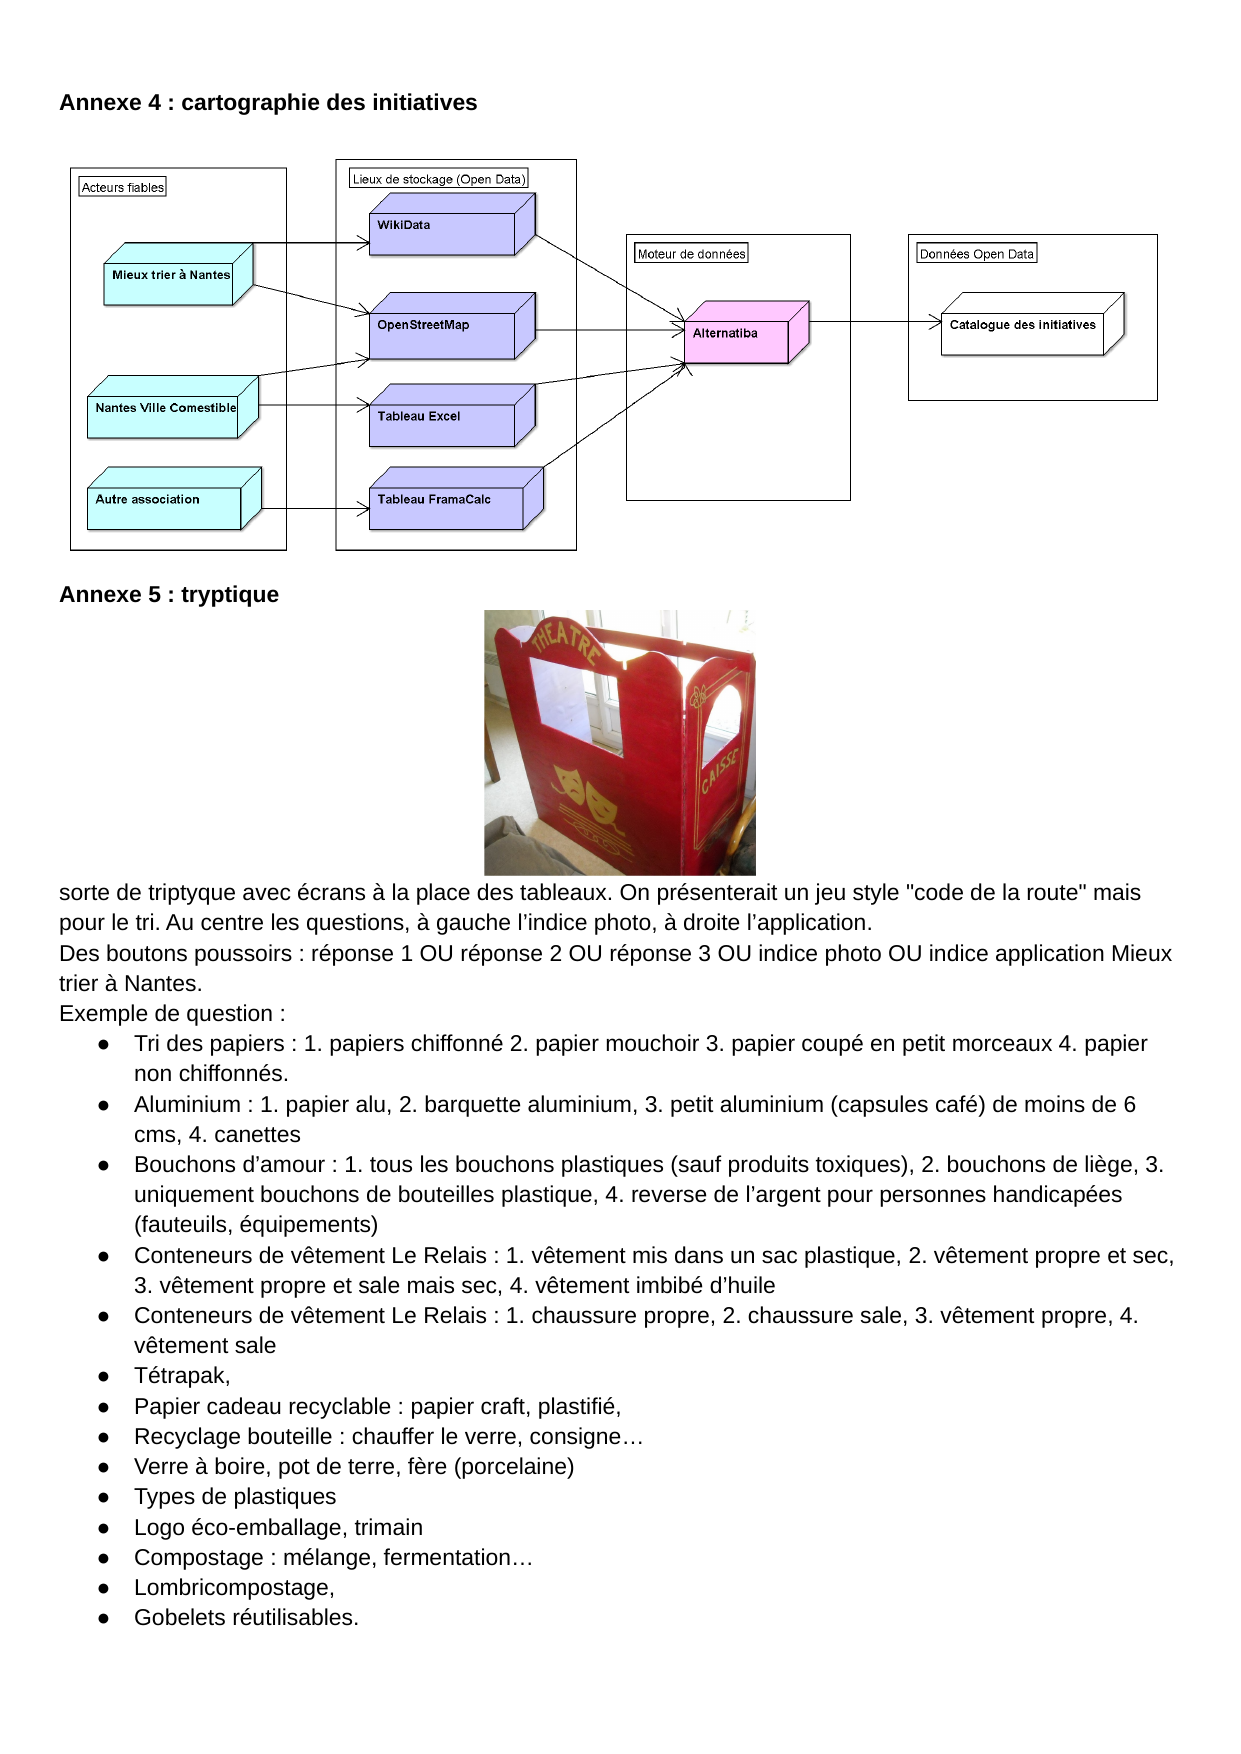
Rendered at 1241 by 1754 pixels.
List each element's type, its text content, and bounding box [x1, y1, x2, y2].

list Papier cadeau recyclable : papier craft, plastifié, [96, 1393, 1181, 1419]
list Tri des papiers : 1. papiers chiffonné 2. papier mouchoir 3. papier coupé en petit morceaux 4. papier non chiffonnés. [96, 1030, 1181, 1087]
list Verre à boire, pot de terre, fère (porcelaine) [96, 1453, 1181, 1479]
picture [484, 610, 756, 876]
text sorte de triptyque avec écrans à la place des tableaux. On présenterait un jeu style "code de la route" mais pour le tri. Au centre les questions, à gauche l’indice photo, à droite l’application. [59, 879, 1181, 936]
text Exemple de question : [59, 1000, 1181, 1026]
list Tétrapak, [96, 1362, 1181, 1389]
text Des boutons poussoirs : réponse 1 OU réponse 2 OU réponse 3 OU indice photo OU indice application Mieux trier à Nantes. [59, 939, 1181, 996]
list Lombricompostage, [96, 1574, 1181, 1600]
list Conteneurs de vêtement Le Relais : 1. vêtement mis dans un sac plastique, 2. vêtement propre et sec, 3. vêtement propre et sale mais sec, 4. vêtement imbibé d’huile [96, 1242, 1181, 1298]
list Types de plastiques [96, 1483, 1181, 1510]
list Aluminium : 1. papier alu, 2. barquette aluminium, 3. petit aluminium (capsules café) de moins de 6 cms, 4. canettes [96, 1091, 1181, 1147]
list Conteneurs de vêtement Le Relais : 1. chaussure propre, 2. chaussure sale, 3. vêtement propre, 4. vêtement sale [96, 1302, 1181, 1359]
list Gobelets réutilisables. [96, 1604, 1181, 1631]
picture [58, 149, 1182, 577]
list Compostage : mélange, fermentation… [96, 1544, 1181, 1570]
list Bouchons d’amour : 1. tous les bouchons plastiques (sauf produits toxiques), 2. bouchons de liège, 3. uniquement bouchons de bouteilles plastique, 4. reverse de l’argent pour personnes handicapées (fauteuils, équipements) [96, 1151, 1181, 1238]
list Recyclage bouteille : chauffer le verre, consigne… [96, 1423, 1181, 1449]
text Annexe 4 : cartographie des initiatives [59, 89, 1181, 116]
text Annexe 5 : tryptique [59, 581, 1181, 607]
list Logo éco-emballage, trimain [96, 1513, 1181, 1540]
